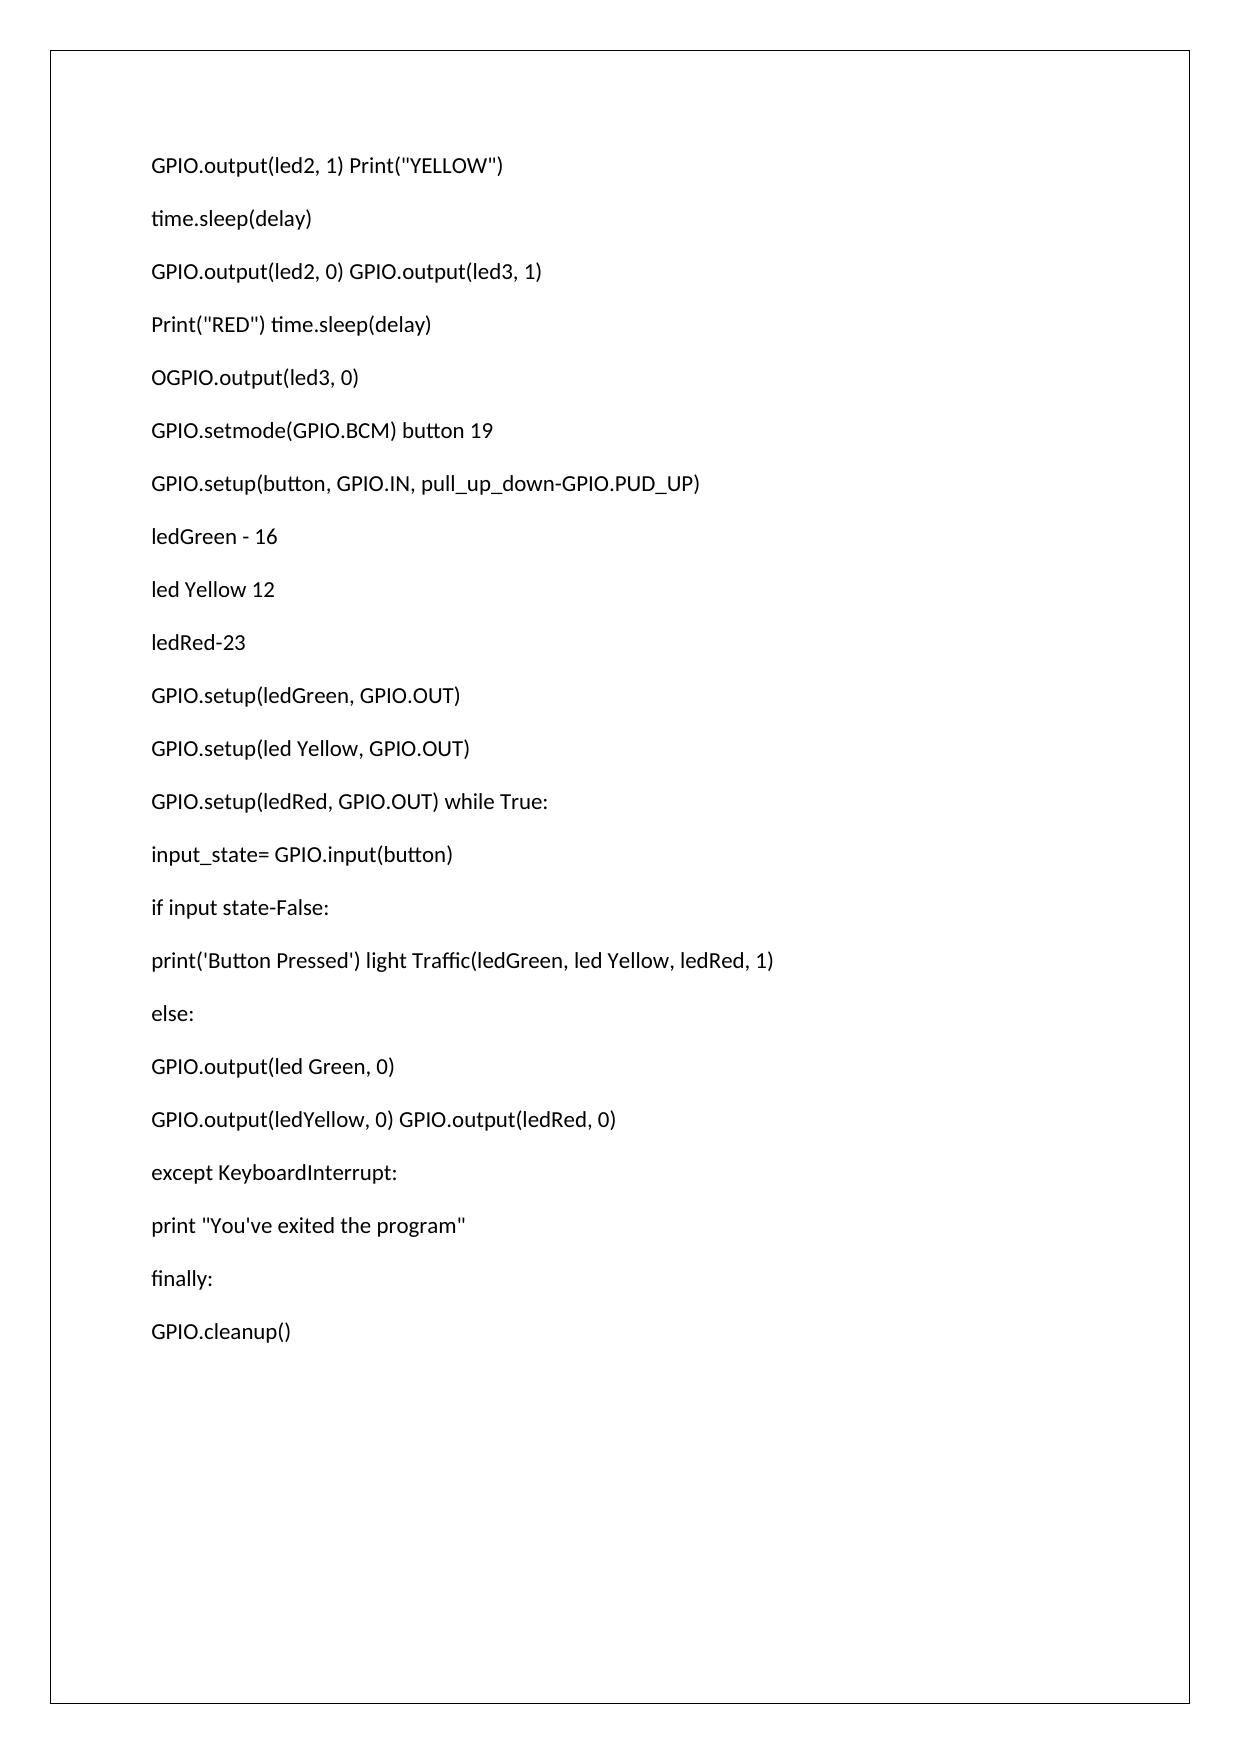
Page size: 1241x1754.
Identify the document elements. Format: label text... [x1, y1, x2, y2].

text OGPIO.output(led3, 0) [151, 363, 1089, 391]
text ledRed-23 [151, 628, 1089, 656]
text GPIO.setmode(GPIO.BCM) button 19 [151, 416, 1089, 444]
text if input state-False: [151, 893, 1089, 921]
text time.sleep(delay) [151, 204, 1089, 232]
text Print("RED") time.sleep(delay) [151, 310, 1089, 338]
text ledGreen - 16 [151, 522, 1089, 550]
text print "You've exited the program" [151, 1211, 1089, 1239]
text input_state= GPIO.input(button) [151, 840, 1089, 868]
text GPIO.output(led2, 0) GPIO.output(led3, 1) [151, 257, 1089, 285]
text GPIO.cleanup() [151, 1317, 1089, 1346]
text else: [151, 999, 1089, 1027]
text GPIO.setup(ledGreen, GPIO.OUT) [151, 681, 1089, 709]
text led Yellow 12 [151, 575, 1089, 603]
text print('Button Pressed') light Traffic(ledGreen, led Yellow, ledRed, 1) [151, 946, 1089, 974]
text finally: [151, 1264, 1089, 1292]
text GPIO.output(led Green, 0) [151, 1052, 1089, 1080]
text except KeyboardInterrupt: [151, 1158, 1089, 1186]
text GPIO.setup(led Yellow, GPIO.OUT) [151, 734, 1089, 762]
text GPIO.output(ledYellow, 0) GPIO.output(ledRed, 0) [151, 1105, 1089, 1133]
text GPIO.setup(ledRed, GPIO.OUT) while True: [151, 787, 1089, 815]
text GPIO.setup(button, GPIO.IN, pull_up_down-GPIO.PUD_UP) [151, 469, 1089, 497]
text GPIO.output(led2, 1) Print("YELLOW") [151, 151, 1089, 179]
